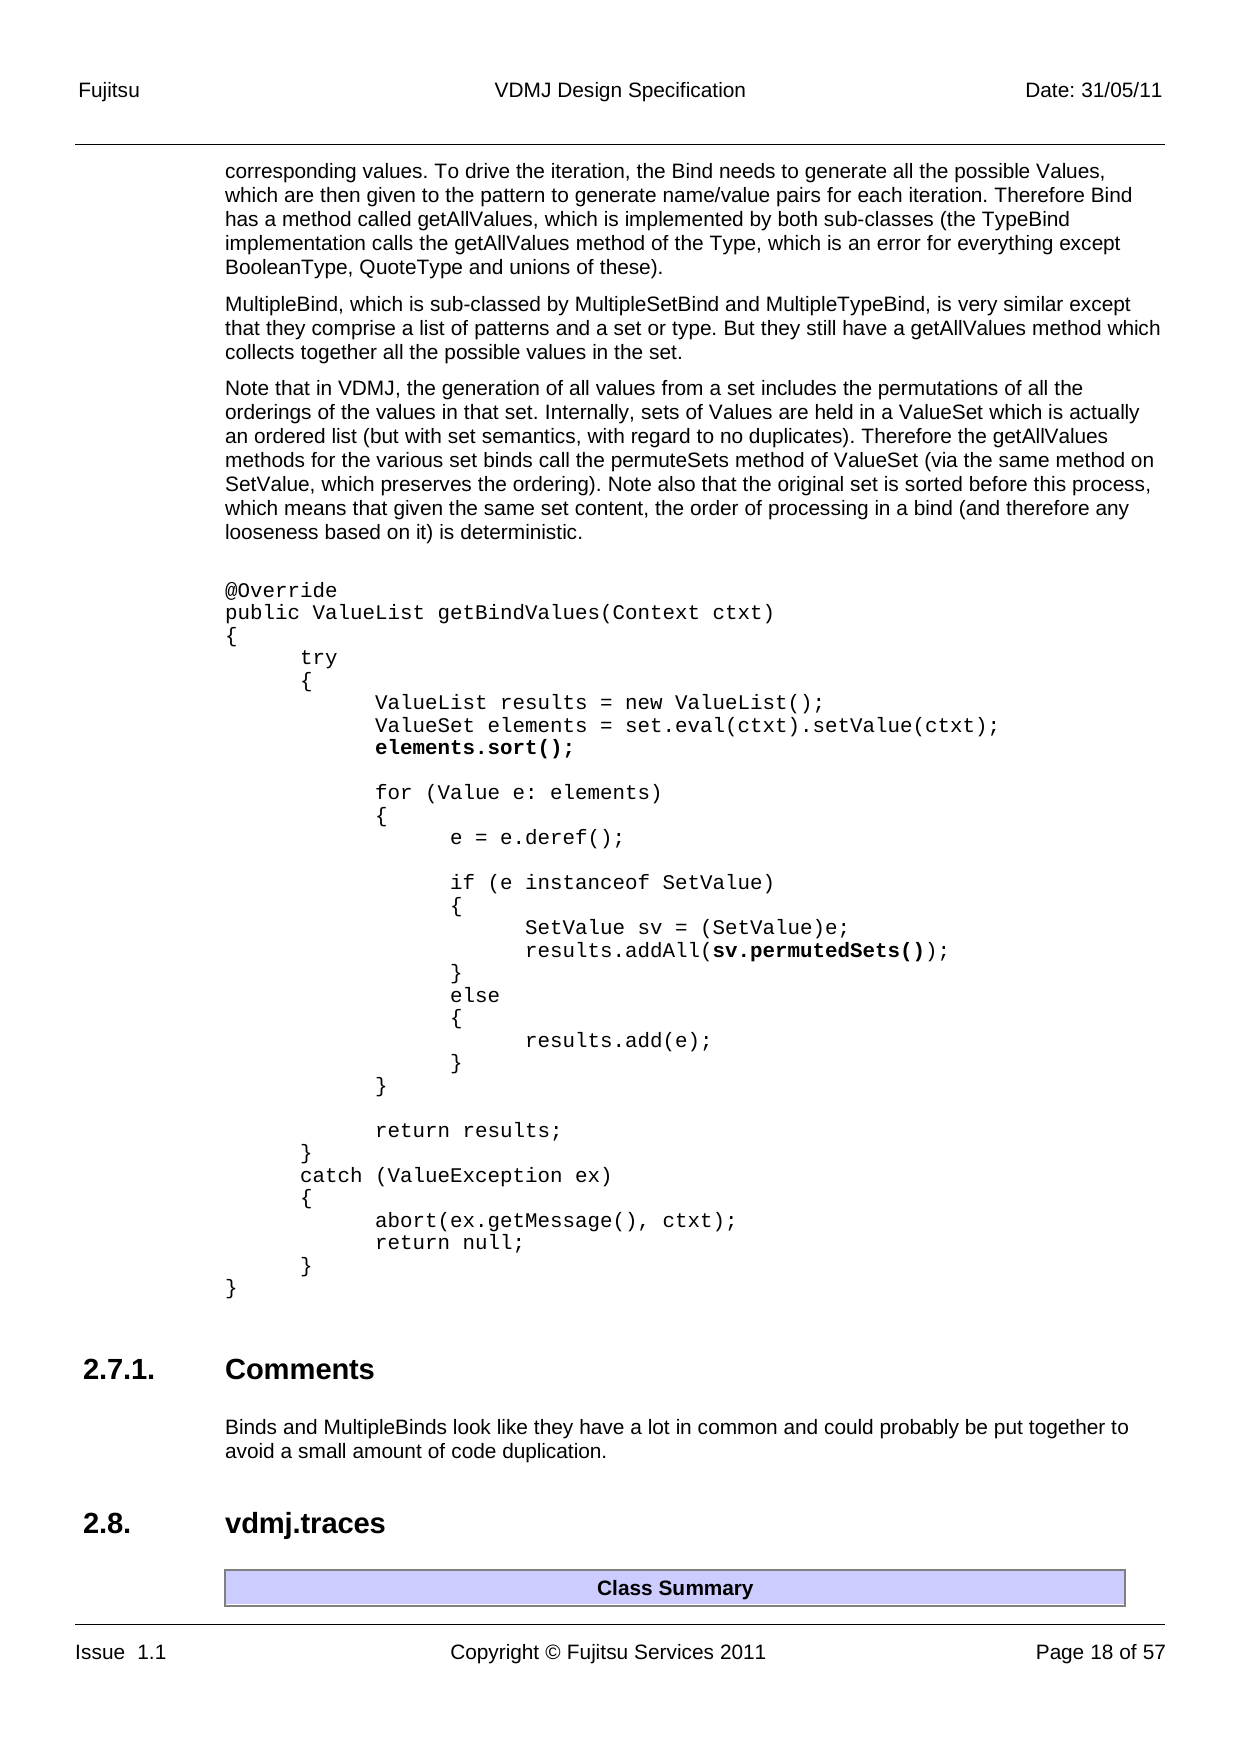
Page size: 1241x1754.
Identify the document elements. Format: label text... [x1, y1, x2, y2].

text if (e instanceof SetValue) [225, 872, 1165, 894]
text results.add(e); [225, 1029, 1165, 1052]
text { [225, 1007, 1165, 1029]
text abort(ex.getMessage(), ctxt); [225, 1209, 1165, 1232]
text elements.sort(); [225, 737, 1165, 759]
text corresponding values. To drive the iteration, the Bind needs to generate all the possible Values, which are then given to the pattern to generate name/value pairs for each iteration. Therefore Bind has a method called getAllValues, which is implemented by both sub-classes (the TypeBind implementation calls the getAllValues method of the Type, which is an error for everything except BooleanType, QuoteType and unions of these). [225, 160, 1165, 279]
text @Override [225, 579, 1165, 602]
text Binds and MultipleBinds look like they have a lot in common and could probably be put together to avoid a small amount of code duplication. [225, 1415, 1165, 1463]
text ValueList results = new ValueList(); [225, 692, 1165, 714]
text } [225, 962, 1165, 984]
text results.addAll(sv.permutedSets()); [225, 939, 1165, 962]
text } [225, 1052, 1165, 1074]
text catch (ValueException ex) [225, 1164, 1165, 1187]
text { [225, 804, 1165, 827]
text } [225, 1074, 1165, 1097]
text for (Value e: elements) [225, 782, 1165, 804]
text e = e.deref(); [225, 827, 1165, 849]
text } [225, 1254, 1165, 1277]
text SetValue sv = (SetValue)e; [225, 917, 1165, 939]
text else [225, 984, 1165, 1007]
text try [225, 647, 1165, 669]
text { [225, 1187, 1165, 1209]
text ValueSet elements = set.eval(ctxt).setValue(ctxt); [225, 714, 1165, 737]
text Note that in VDMJ, the generation of all values from a set includes the permutations of all the orderings of the values in that set. Internally, sets of Values are held in a ValueSet which is actually an ordered list (but with set semantics, with regard to no duplicates). Therefore the getAllValues methods for the various set binds call the permuteSets method of ValueSet (via the same method on SetValue, which preserves the ordering). Note also that the original set is sorted before this process, which means that given the same set content, the order of processing in a bind (and therefore any looseness based on it) is deterministic. [225, 376, 1165, 544]
table_header Class Summary [226, 1571, 1124, 1604]
text } [225, 1277, 1165, 1299]
text { [225, 624, 1165, 647]
text return null; [225, 1232, 1165, 1254]
text MultipleBind, which is sub-classed by MultipleSetBind and MultipleTypeBind, is very similar except that they comprise a list of patterns and a set or type. But they still have a getAllValues method which collects together all the possible values in the set. [225, 292, 1165, 364]
text } [225, 1142, 1165, 1164]
text public ValueList getBindValues(Context ctxt) [225, 602, 1165, 624]
text { [225, 669, 1165, 692]
text return results; [225, 1119, 1165, 1142]
text { [225, 894, 1165, 917]
subtitle vdmj.traces [75, 1506, 1165, 1539]
subtitle Comments [75, 1352, 1165, 1385]
